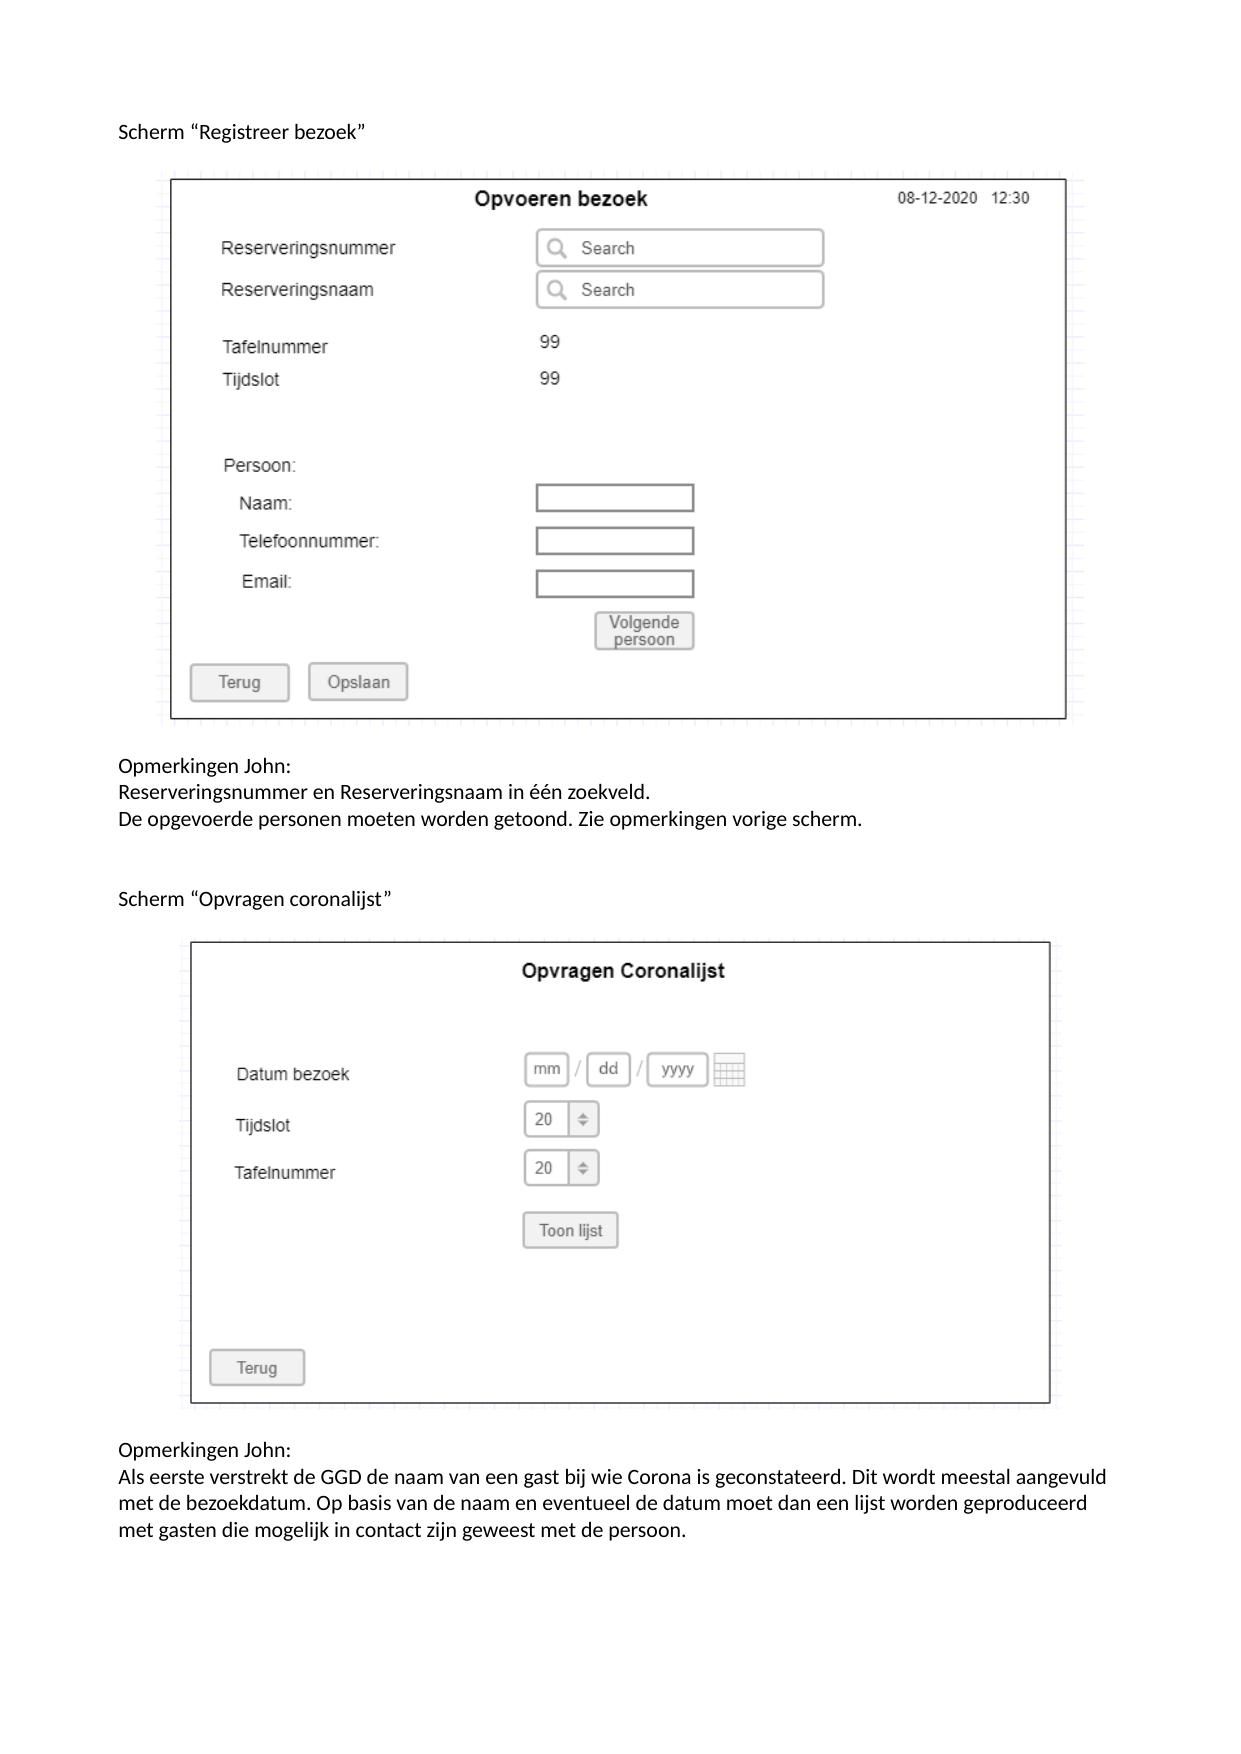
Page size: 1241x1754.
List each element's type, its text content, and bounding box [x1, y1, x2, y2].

text Opmerkingen John: [118, 1436, 1122, 1463]
text Scherm “Opvragen coronalijst” [118, 885, 1122, 912]
text Als eerste verstrekt de GGD de naam van een gast bij wie Corona is geconstateerd. Dit wordt meestal aangevuld met de bezoekdatum. Op basis van de naam en eventueel de datum moet dan een lijst worden geproduceerd met gasten die mogelijk in contact zijn geweest met de persoon. [118, 1463, 1122, 1543]
text Reserveringsnummer en Reserveringsnaam in één zoekveld. [118, 778, 1122, 805]
text De opgevoerde personen moeten worden getoond. Zie opmerkingen vorige scherm. [118, 805, 1122, 832]
picture [156, 171, 1084, 726]
text Scherm “Registreer bezoek” [118, 118, 1122, 145]
picture [178, 938, 1062, 1410]
text Opmerkingen John: [118, 752, 1122, 778]
